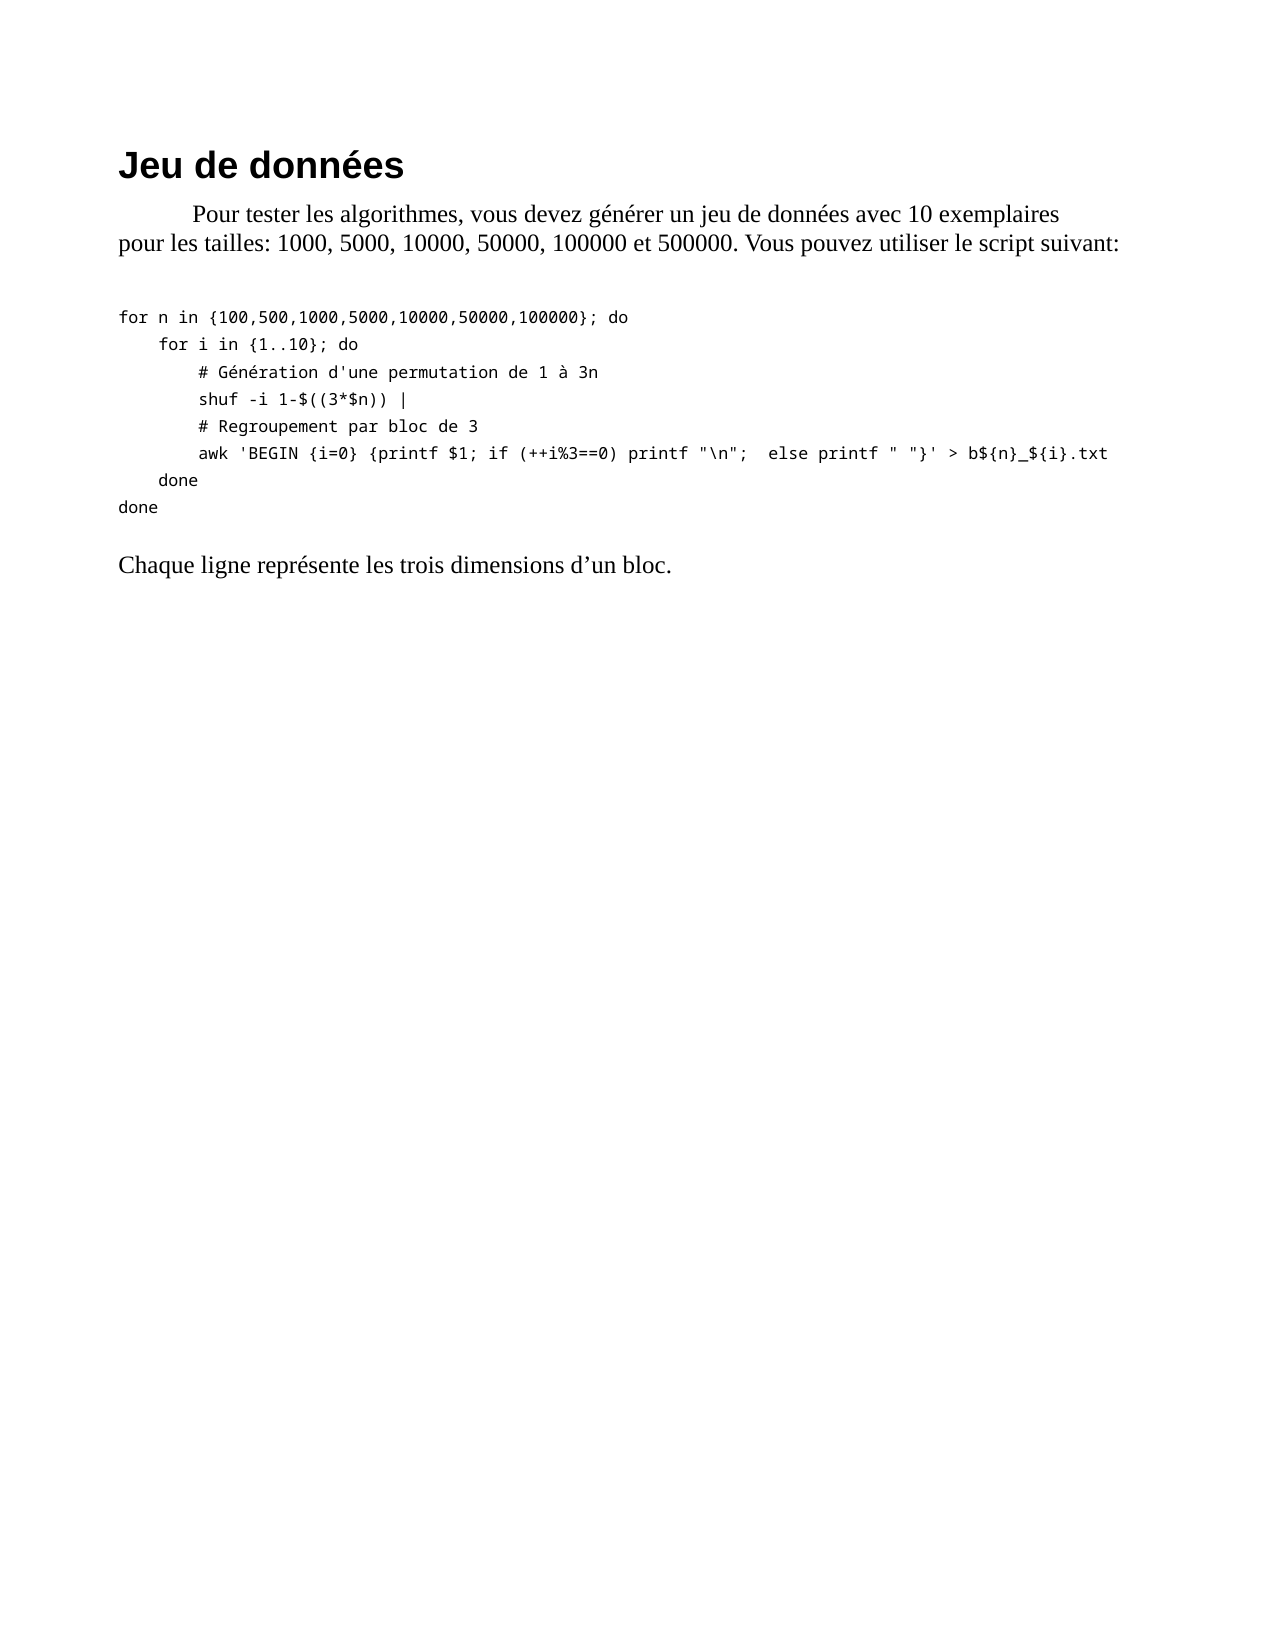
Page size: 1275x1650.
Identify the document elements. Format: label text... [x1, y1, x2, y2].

text pour les tailles: 1000, 5000, 10000, 50000, 100000 et 500000. Vous pouvez utiliser le script suivant: [118, 228, 1157, 257]
text done [118, 496, 1157, 519]
text # Génération d'une permutation de 1 à 3n [118, 360, 1157, 383]
text shuf -i 1-$((3*$n)) | [118, 387, 1157, 410]
text for i in {1..10}; do [118, 333, 1157, 356]
text done [118, 469, 1157, 492]
text awk 'BEGIN {i=0} {printf $1; if (++i%3==0) printf "\n"; else printf " "}' > b${n}_${i}.txt [118, 442, 1157, 464]
subtitle Jeu de données [118, 143, 1157, 187]
text Pour tester les algorithmes, vous devez générer un jeu de données avec 10 exemplaires [118, 199, 1157, 228]
text for n in {100,500,1000,5000,10000,50000,100000}; do [118, 306, 1157, 328]
text # Regroupement par bloc de 3 [118, 414, 1157, 437]
text Chaque ligne représente les trois dimensions d’un bloc. [118, 551, 1157, 579]
